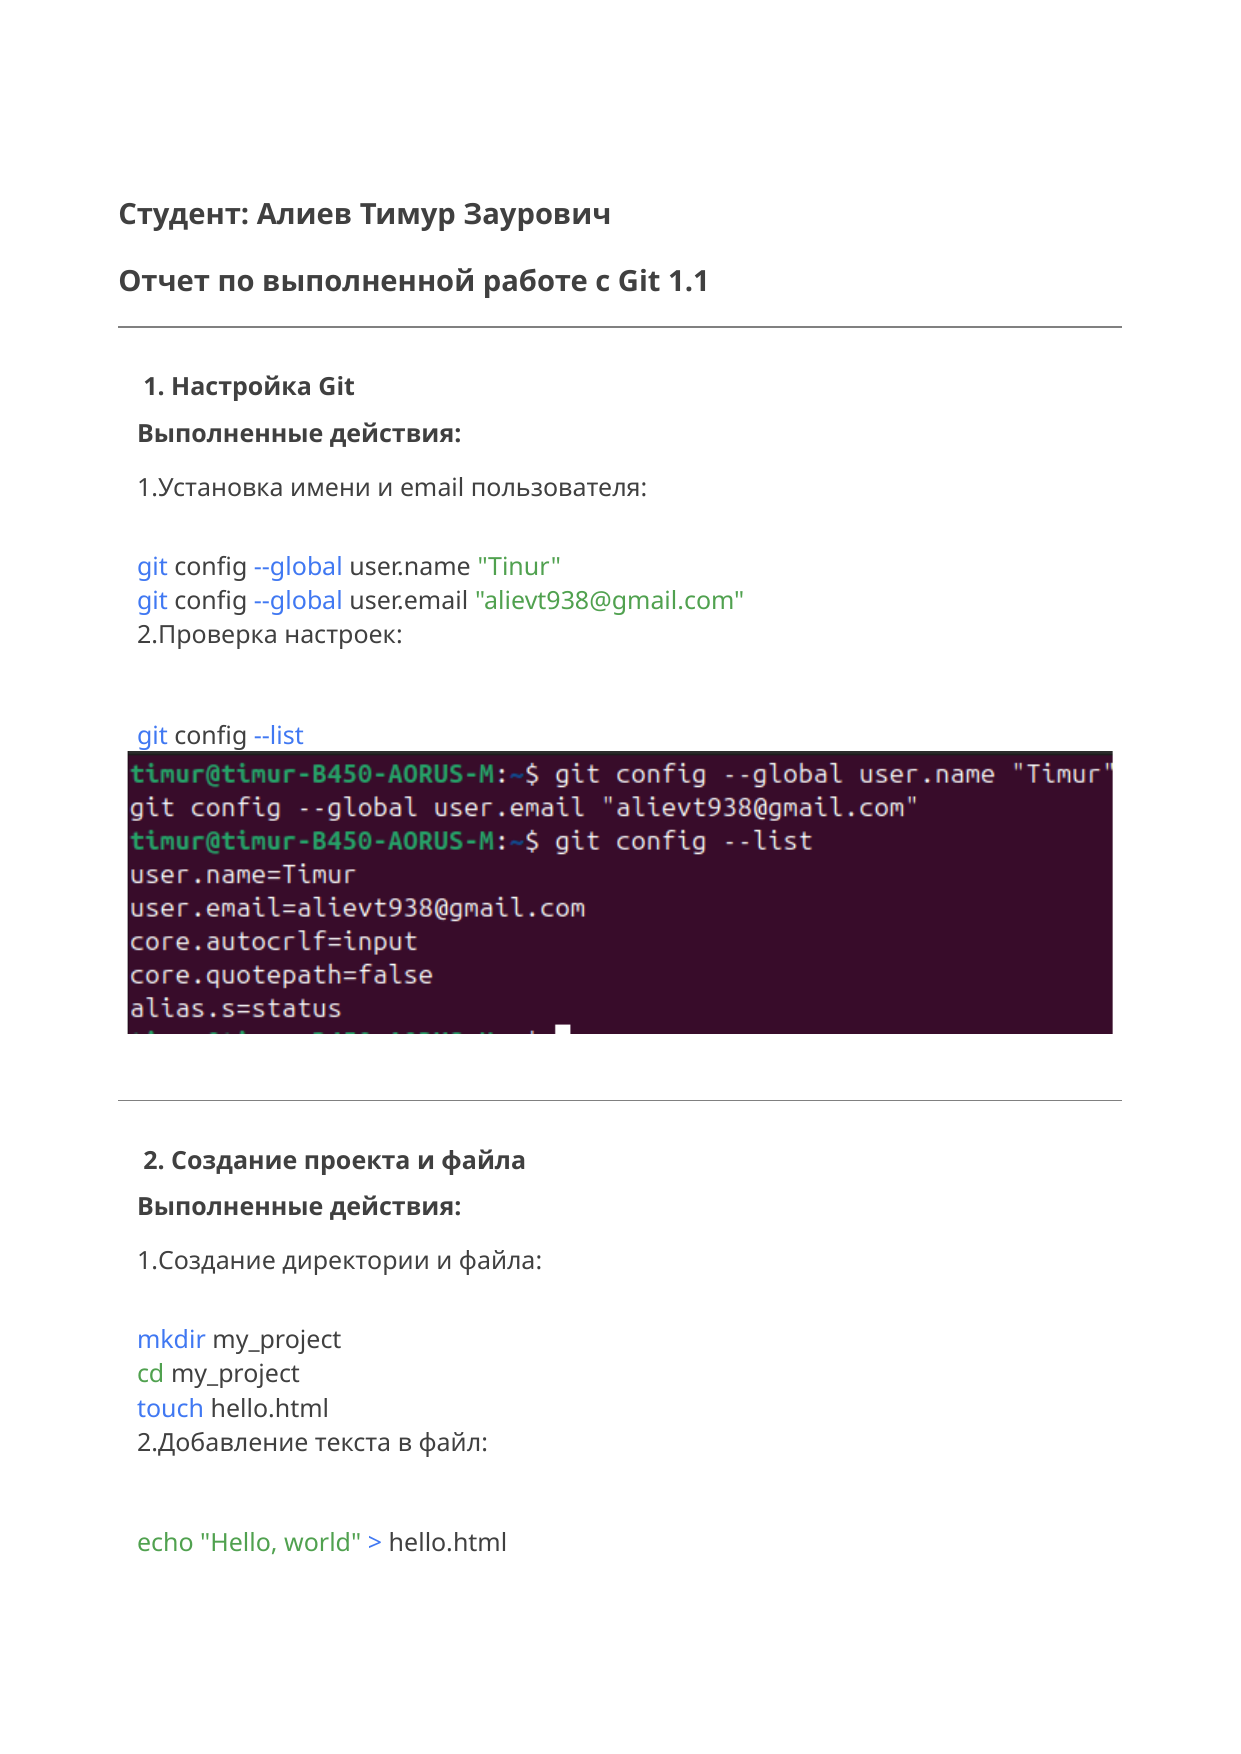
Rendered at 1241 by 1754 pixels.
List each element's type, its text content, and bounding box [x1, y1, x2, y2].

subtitle 1. Настройка Git [143, 369, 1122, 403]
list mkdir my_project [118, 1322, 1122, 1356]
list echo "Hello, world" > hello.html [118, 1524, 1122, 1559]
subtitle 2. Создание проекта и файла [143, 1142, 1122, 1176]
picture [127, 751, 1113, 1034]
list Добавление текста в файл: [118, 1424, 1122, 1458]
list git config --list [118, 717, 1122, 751]
list Проверка настроек: [118, 617, 1122, 651]
list git config --global user.name "Tinur" [118, 549, 1122, 583]
text Выполненные действия: [137, 1189, 1122, 1223]
text Выполненные действия: [137, 416, 1122, 450]
subtitle Студент: Алиев Тимур Заурович [118, 193, 1122, 233]
list git config --global user.email "alievt938@gmail.com" [118, 583, 1122, 617]
list touch hello.html [118, 1390, 1122, 1424]
list cd my_project [118, 1356, 1122, 1390]
list Создание директории и файла: [118, 1243, 1122, 1277]
list Установка имени и email пользователя: [118, 469, 1122, 503]
subtitle Отчет по выполненной работе с Git 1.1 [118, 260, 1122, 300]
